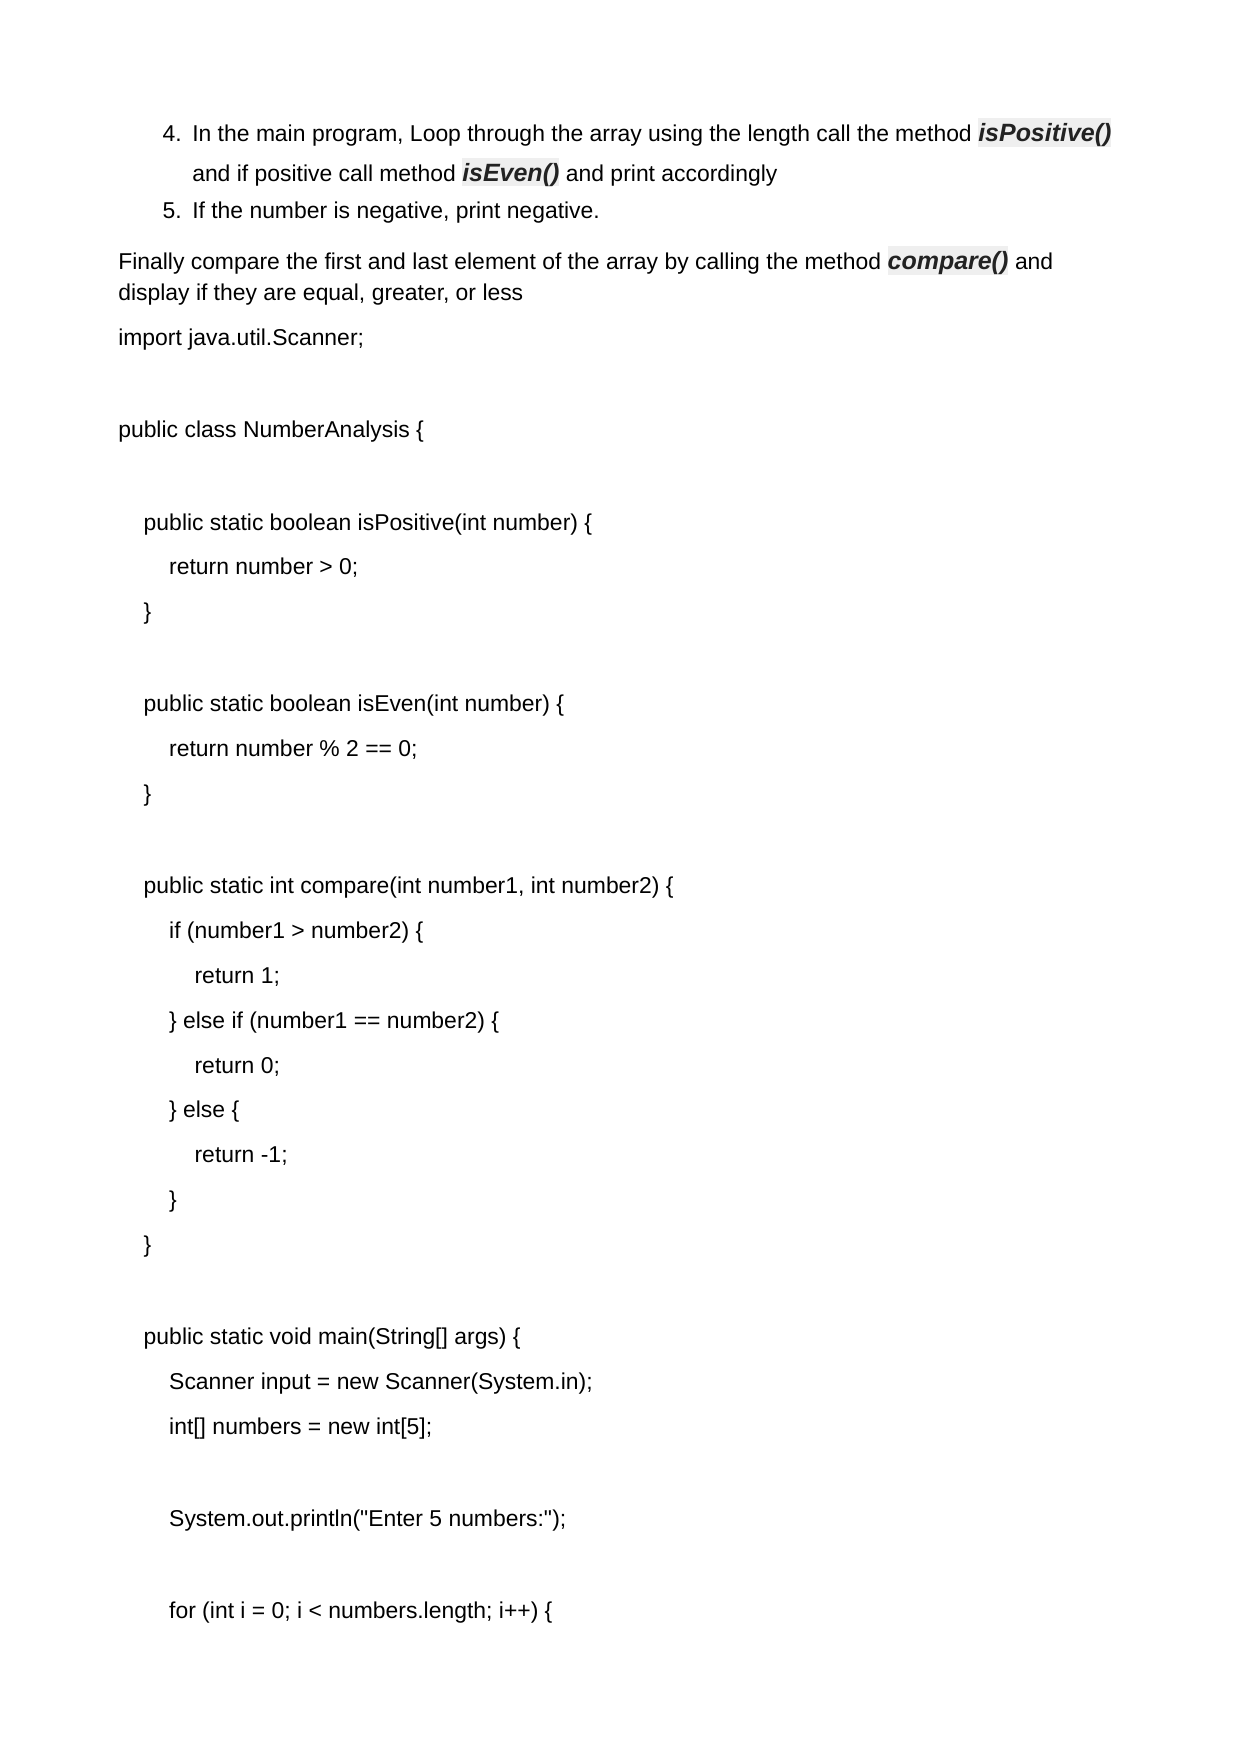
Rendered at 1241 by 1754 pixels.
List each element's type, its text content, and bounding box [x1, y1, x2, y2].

text Finally compare the first and last element of the array by calling the method compare() and display if they are equal, greater, or less [118, 246, 1122, 305]
text Scanner input = new Scanner(System.in); [118, 1368, 1122, 1394]
text } else { [118, 1096, 1122, 1123]
text } else if (number1 == number2) { [118, 1007, 1122, 1033]
text } [118, 780, 1122, 806]
text public static boolean isEven(int number) { [118, 690, 1122, 717]
text System.out.println("Enter 5 numbers:"); [118, 1505, 1122, 1531]
list If the number is negative, print negative. [162, 197, 1122, 224]
text return number > 0; [118, 553, 1122, 579]
text public static int compare(int number1, int number2) { [118, 872, 1122, 899]
text int[] numbers = new int[5]; [118, 1413, 1122, 1439]
text } [118, 598, 1122, 624]
text if (number1 > number2) { [118, 917, 1122, 943]
text public static void main(String[] args) { [118, 1323, 1122, 1349]
text public class NumberAnalysis { [118, 416, 1122, 442]
text return number % 2 == 0; [118, 735, 1122, 762]
text } [118, 1231, 1122, 1257]
text import java.util.Scanner; [118, 324, 1122, 350]
text for (int i = 0; i < numbers.length; i++) { [118, 1597, 1122, 1624]
text return -1; [118, 1141, 1122, 1167]
text public static boolean isPositive(int number) { [118, 508, 1122, 535]
list In the main program, Loop through the array using the length call the method isPositive() and if positive call method isEven() and print accordingly [162, 118, 1122, 186]
text return 1; [118, 962, 1122, 988]
text return 0; [118, 1052, 1122, 1078]
text } [118, 1186, 1122, 1212]
